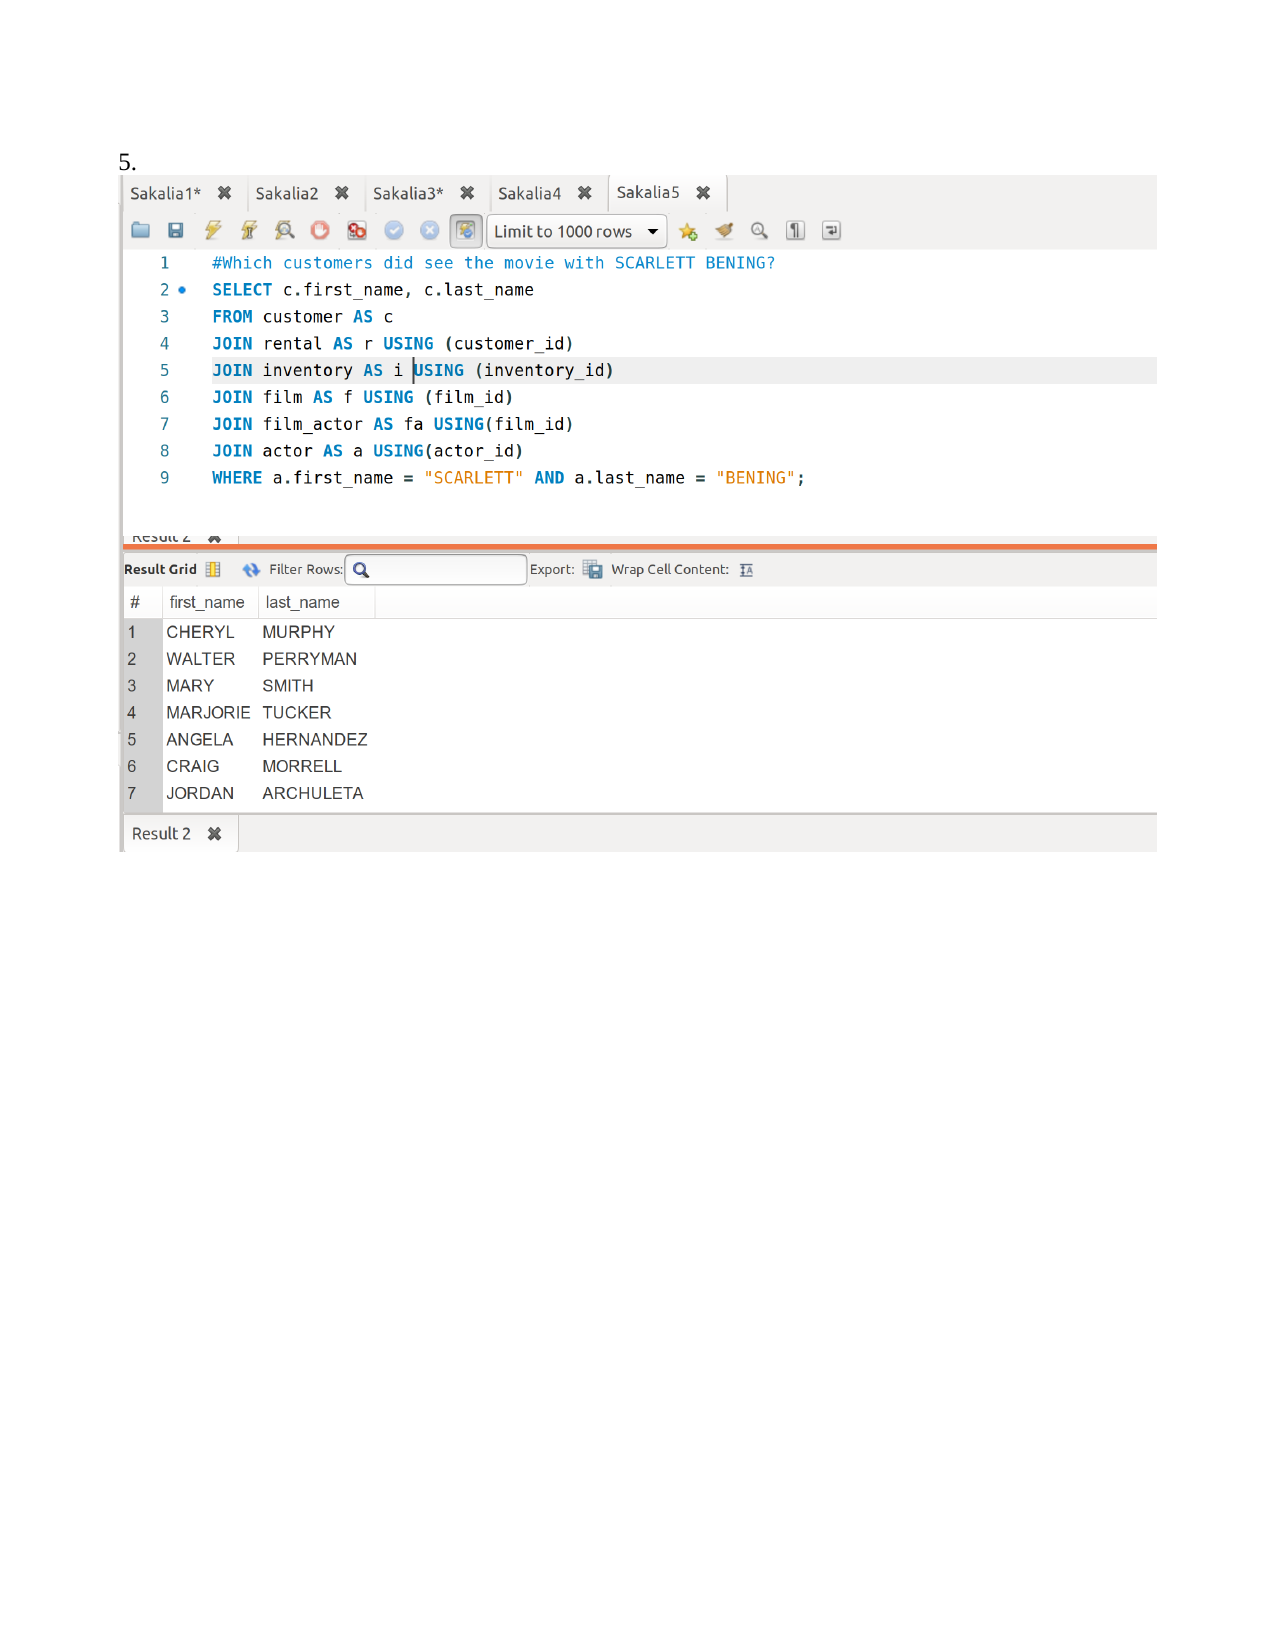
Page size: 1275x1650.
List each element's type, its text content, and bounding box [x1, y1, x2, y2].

picture [118, 175, 1157, 852]
text 5. [118, 147, 1157, 175]
